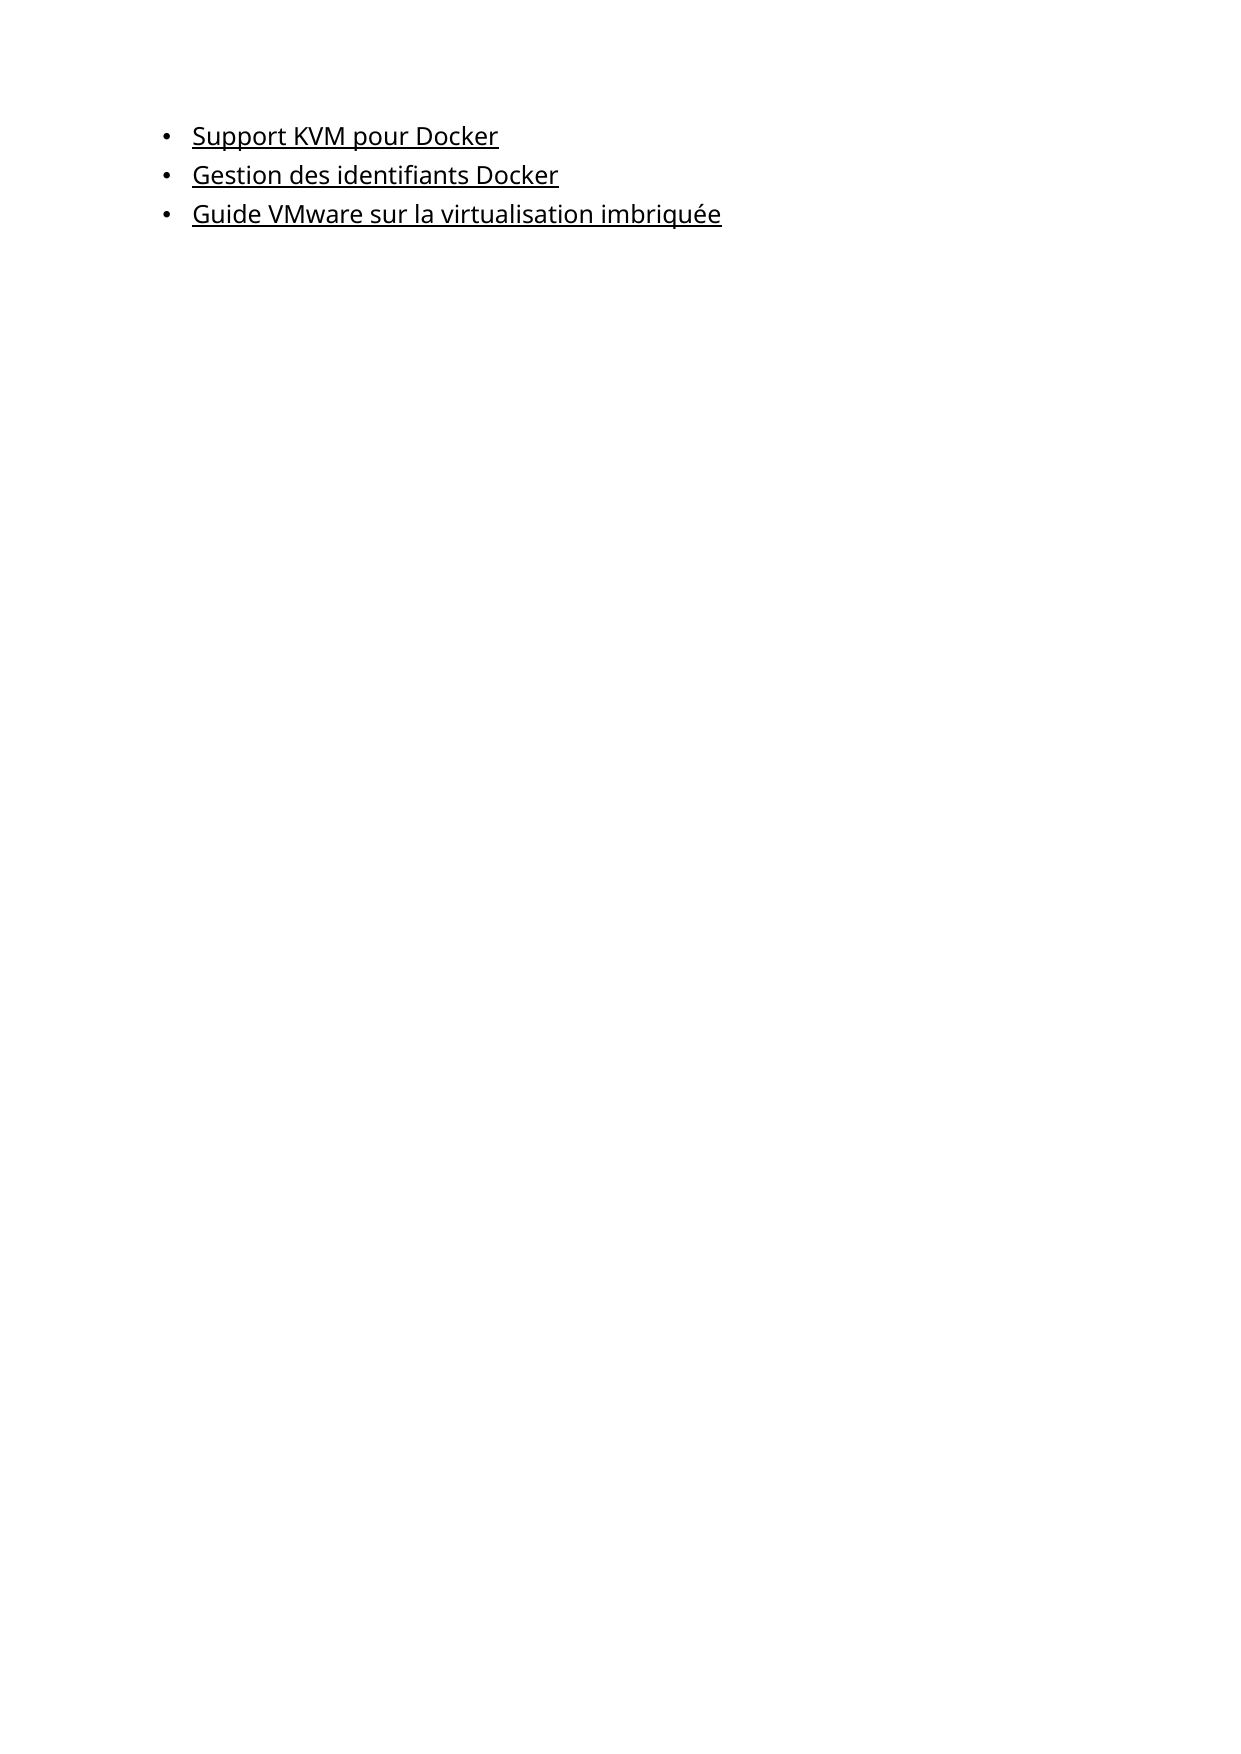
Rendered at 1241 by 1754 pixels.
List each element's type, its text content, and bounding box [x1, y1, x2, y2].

list Support KVM pour Docker [162, 118, 1122, 152]
list Guide VMware sur la virtualisation imbriquée [162, 196, 1122, 231]
list Gestion des identifiants Docker [162, 157, 1122, 191]
